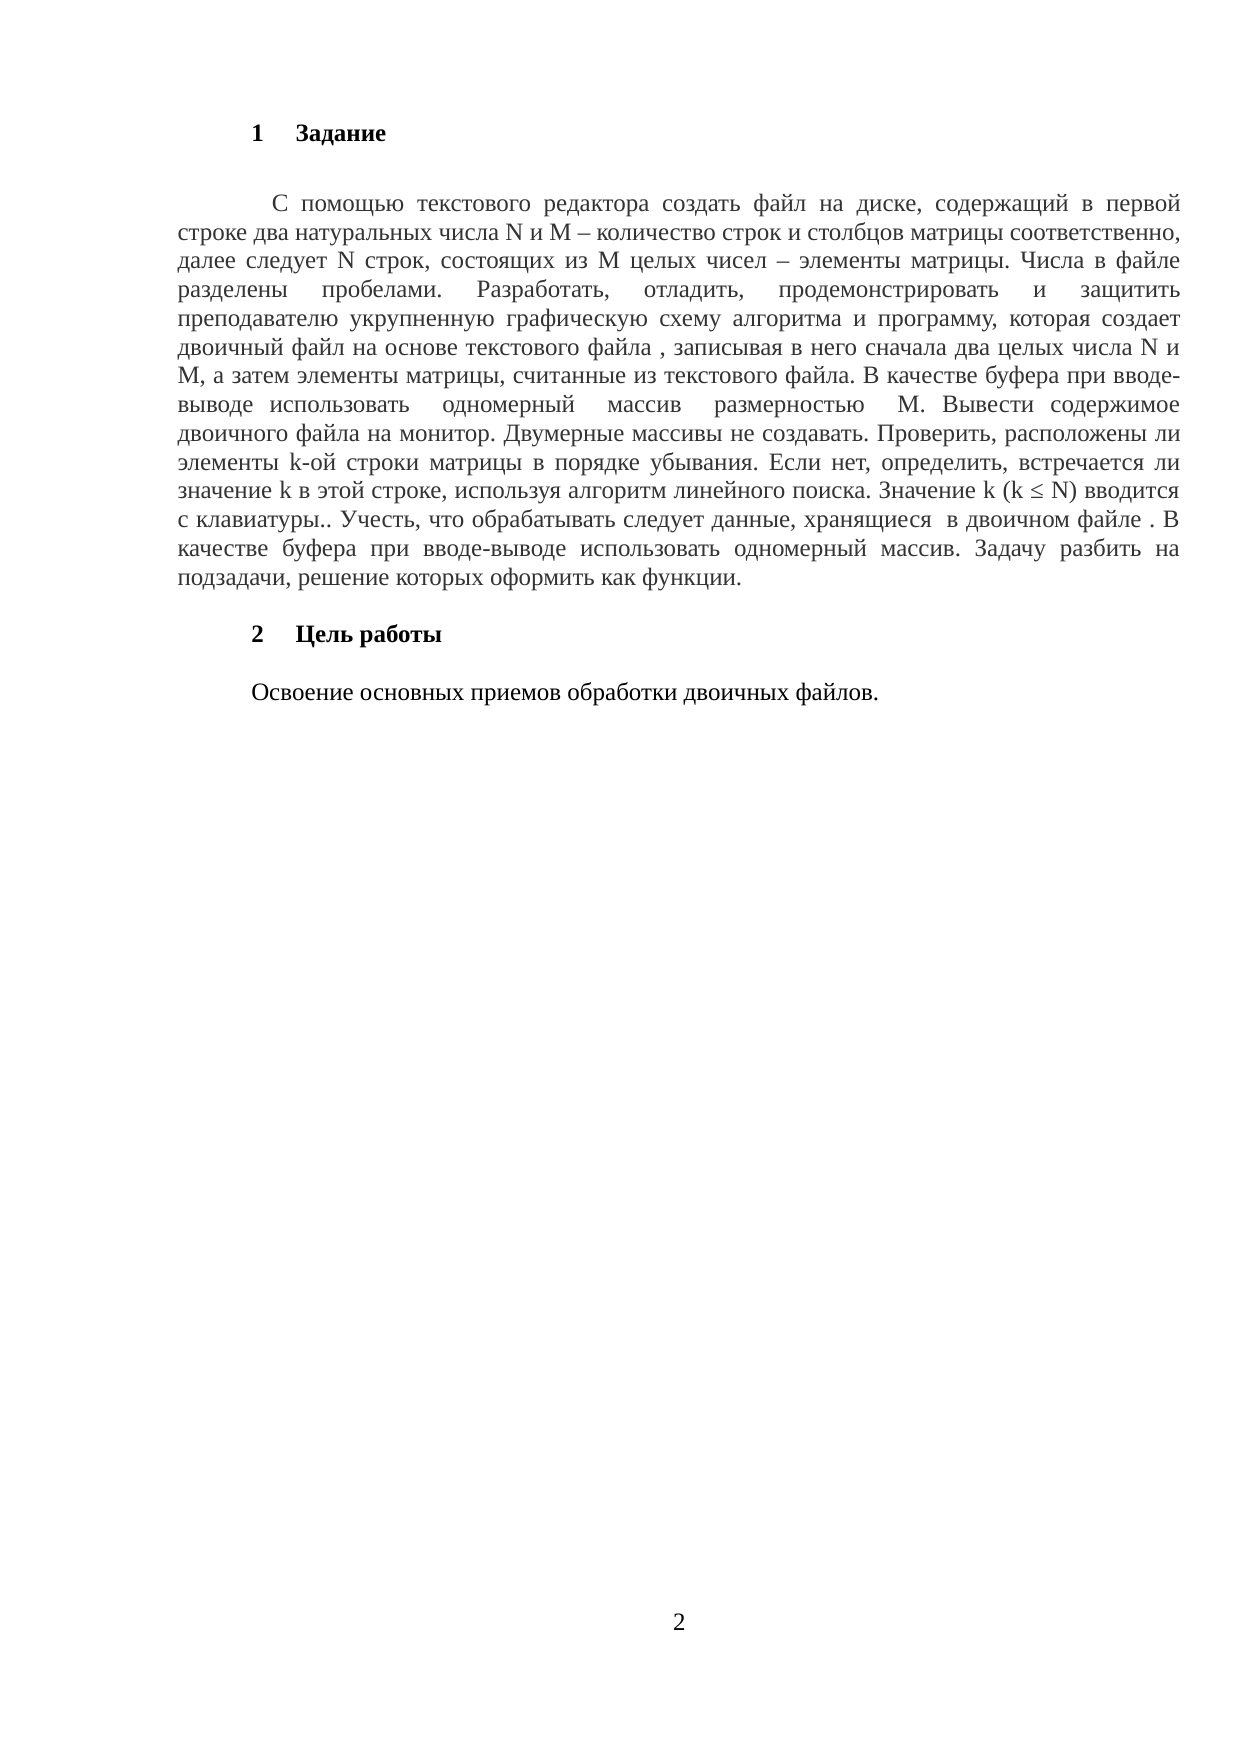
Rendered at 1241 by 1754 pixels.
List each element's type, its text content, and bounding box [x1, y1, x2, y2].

subtitle Цель работы [177, 619, 1181, 648]
subtitle Задание [177, 118, 1181, 147]
text Освоение основных приемов обработки двоичных файлов. [177, 677, 1181, 706]
text С помощью текстового редактора создать файл на диске, содержащий в первой строке два натуральных числа N и M – количество строк и столбцов матрицы соответственно, далее следует N строк, состоящих из M целых чисел – элементы матрицы. Числа в файле разделены пробелами. Разработать, отладить, продемонстрировать и защитить преподавателю укрупненную графическую схему алгоритма и программу, которая создает двоичный файл на основе текстового файла , записывая в него сначала два целых числа N и M, а затем элементы матрицы, считанные из текстового файла. В качестве буфера при вводе-выводе использовать одномерный массив размерностью M. Вывести содержимое двоичного файла на монитор. Двумерные массивы не создавать. Проверить, расположены ли элементы k-ой строки матрицы в порядке убывания. Если нет, определить, встречается ли значение k в этой строке, используя алгоритм линейного поиска. Значение k (k ≤ N) вводится с клавиатуры.. Учесть, что обрабатывать следует данные, хранящиеся в двоичном файле . В качестве буфера при вводе-выводе использовать одномерный массив. Задачу разбить на подзадачи, решение которых оформить как функции. [177, 188, 1181, 591]
